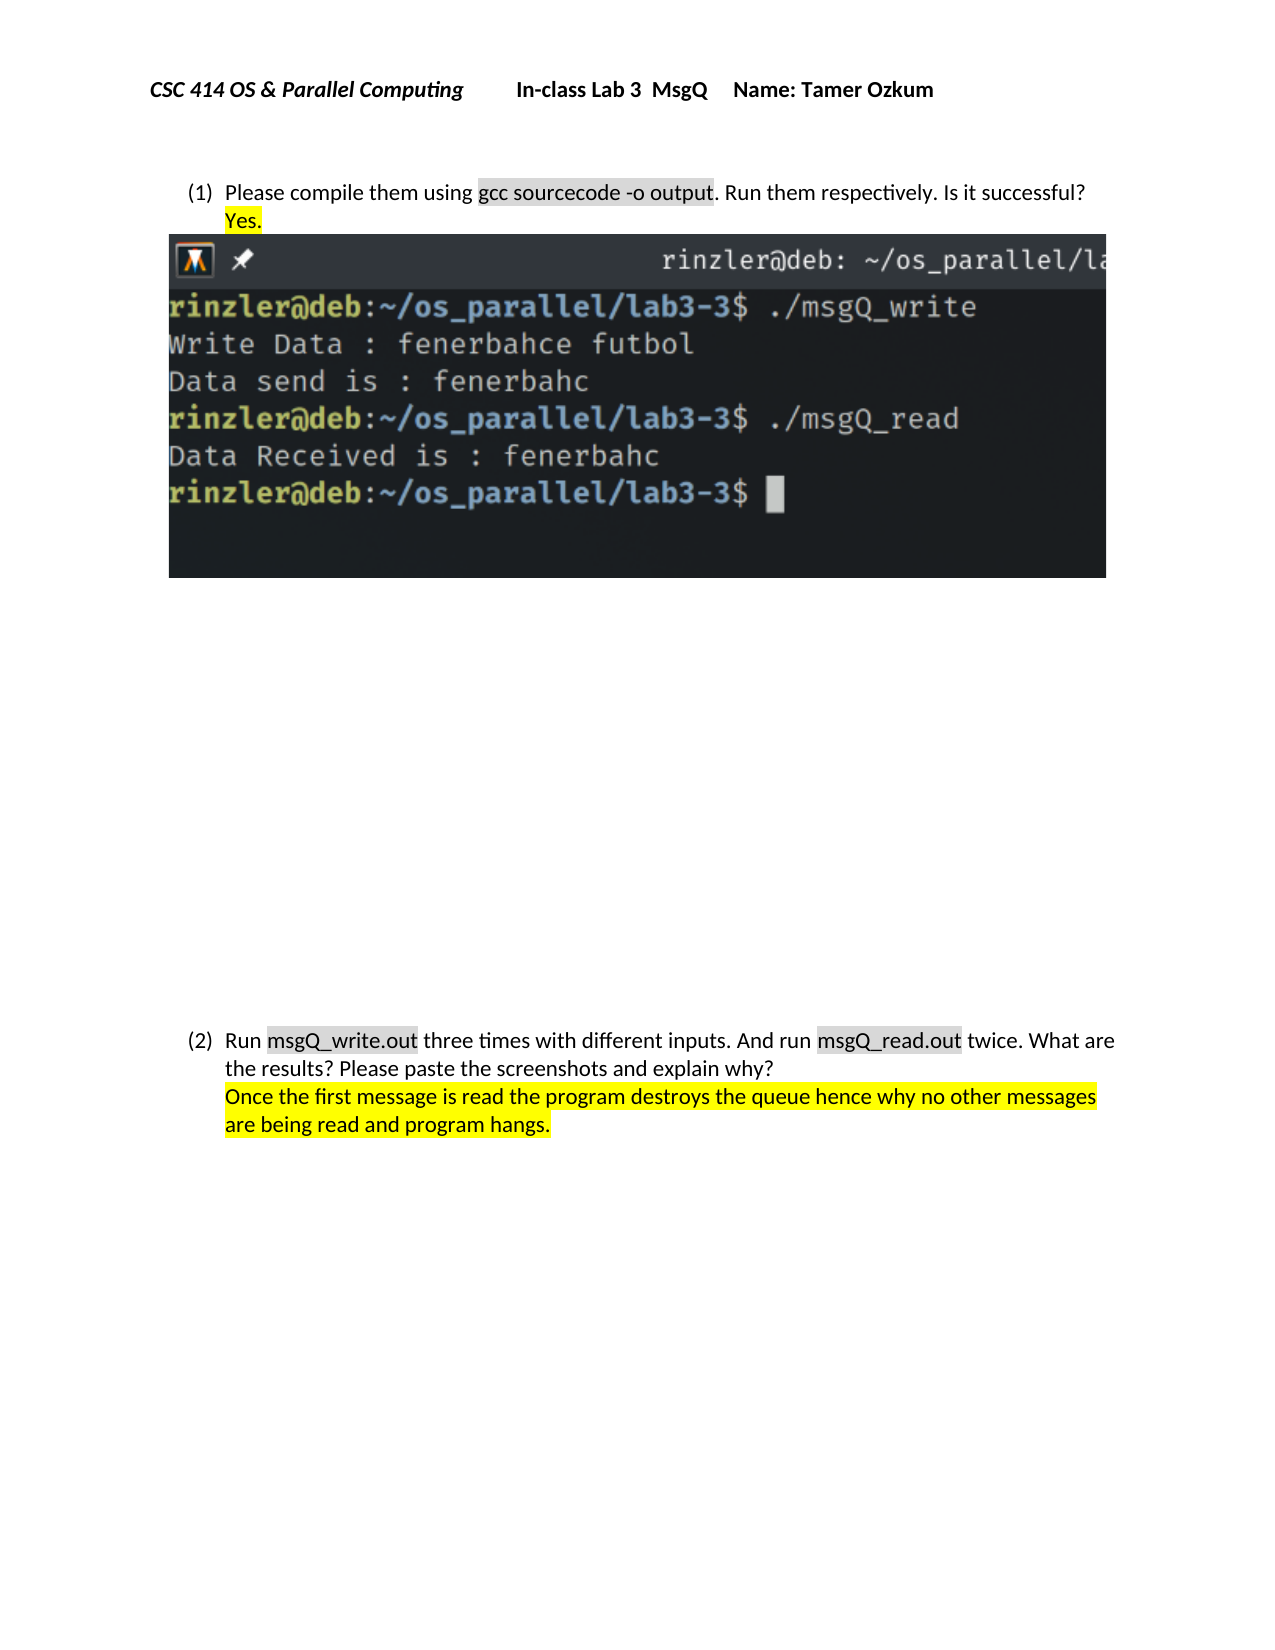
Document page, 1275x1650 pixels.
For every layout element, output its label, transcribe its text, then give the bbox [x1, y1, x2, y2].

list Yes. [187, 206, 1125, 234]
list Run msgQ_write.out three times with different inputs. And run msgQ_read.out twice. What are the results? Please paste the screenshots and explain why? [187, 1026, 1125, 1082]
picture [168, 234, 1107, 578]
list Once the first message is read the program destroys the queue hence why no other messages are being read and program hangs. [187, 1082, 1125, 1138]
list Please compile them using gcc sourcecode -o output. Run them respectively. Is it successful? [187, 178, 1125, 206]
